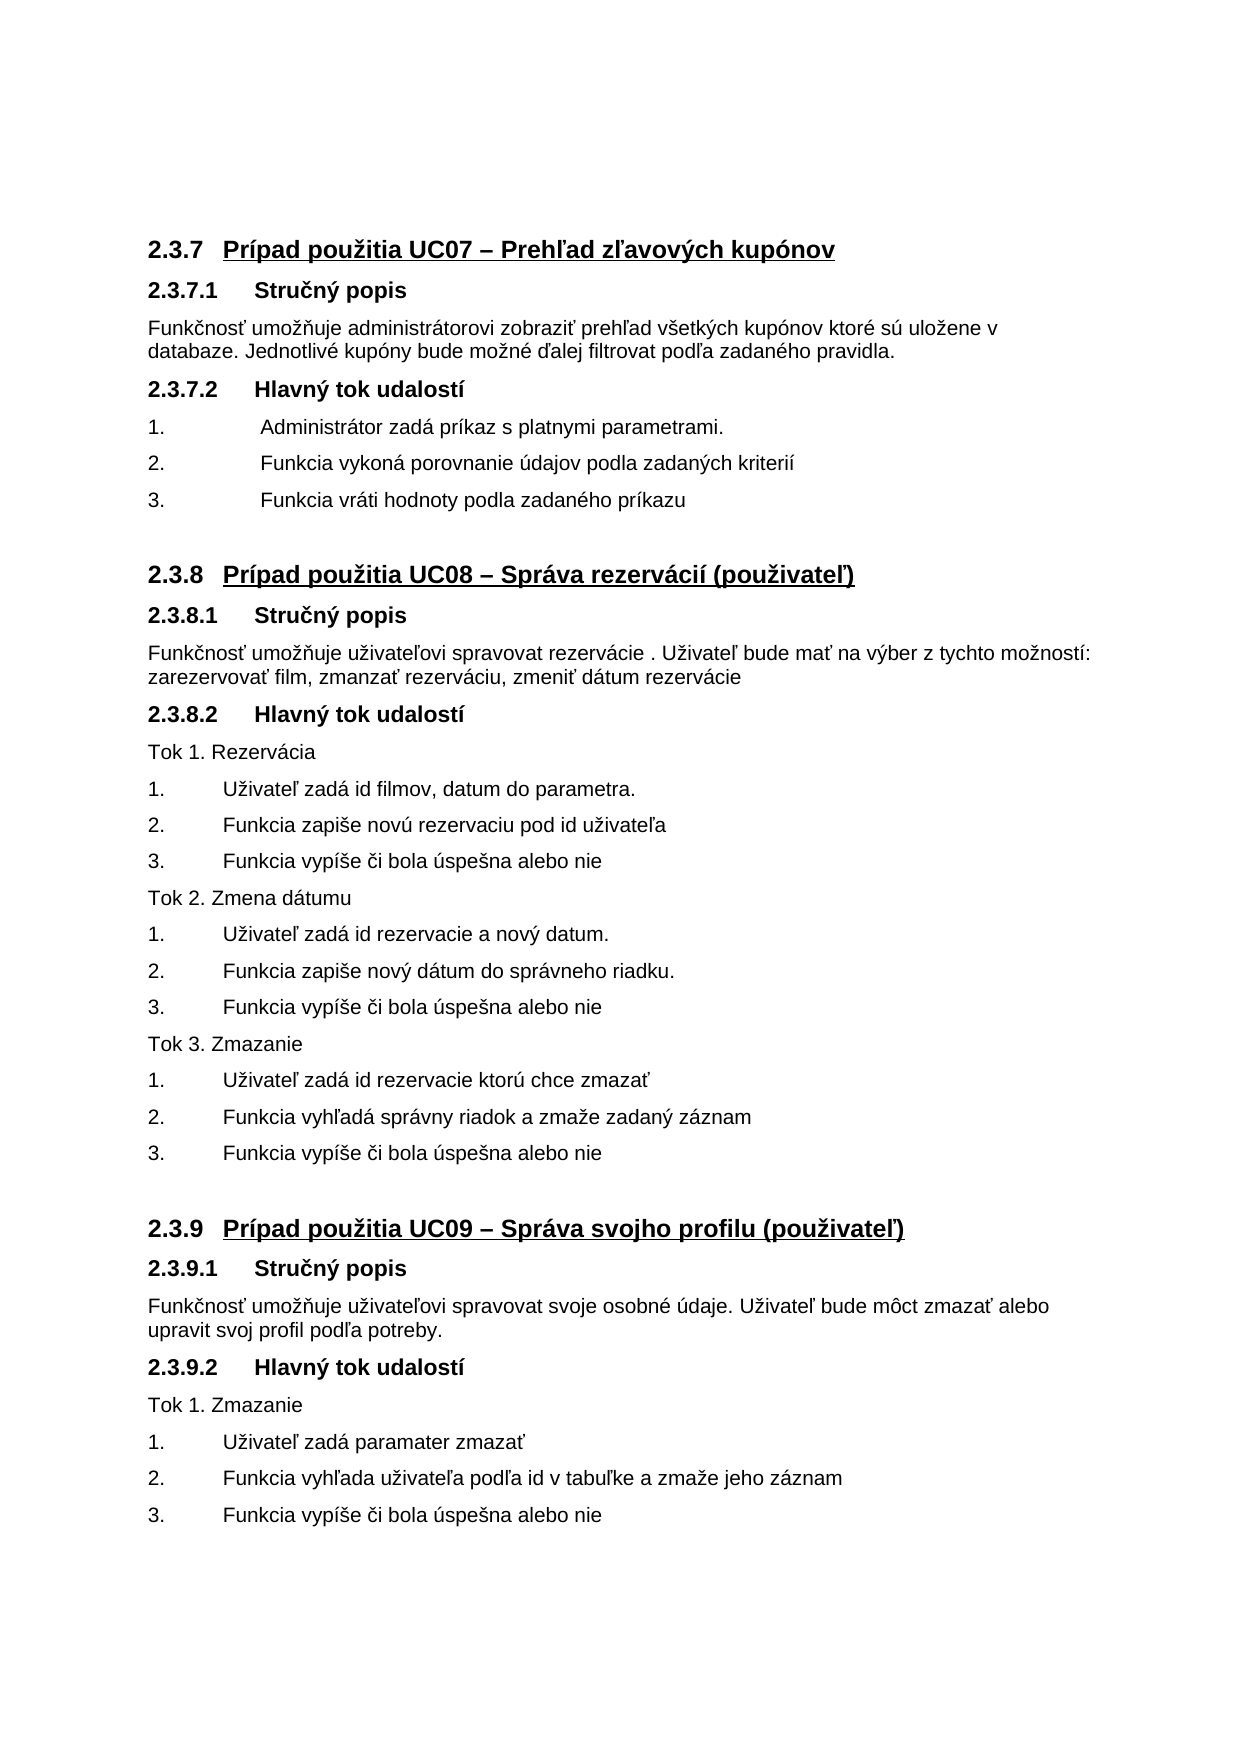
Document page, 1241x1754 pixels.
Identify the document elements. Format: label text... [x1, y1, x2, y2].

list Uživateľ zadá id filmov, datum do parametra. [148, 776, 1092, 800]
subtitle Prípad použitia UC07 – Prehľad zľavových kupónov [148, 235, 1092, 264]
list Funkcia zapiše nový dátum do správneho riadku. [148, 959, 1092, 983]
subtitle Hlavný tok udalostí [148, 376, 1092, 402]
text Tok 1. Zmazanie [148, 1393, 1092, 1417]
list Funkcia vykoná porovnanie údajov podla zadaných kriterií [148, 451, 1092, 475]
list Funkcia vyhľada uživateľa podľa id v tabuľke a zmaže jeho záznam [148, 1466, 1092, 1490]
list Funkcia vypíše či bola úspešna alebo nie [148, 849, 1092, 873]
subtitle Prípad použitia UC09 – Správa svojho profilu (použivateľ) [148, 1214, 1092, 1243]
text Funkčnosť umožňuje uživateľovi spravovat rezervácie . Uživateľ bude mať na výber z tychto možností: zarezervovať film, zmanzať rezerváciu, zmeniť dátum rezervácie [148, 641, 1092, 688]
list Administrátor zadá príkaz s platnymi parametrami. [148, 415, 1092, 439]
text Tok 2. Zmena dátumu [148, 886, 1092, 910]
subtitle Hlavný tok udalostí [148, 1354, 1092, 1381]
list Uživateľ zadá paramater zmazať [148, 1430, 1092, 1454]
text Tok 3. Zmazanie [148, 1032, 1092, 1056]
text Tok 1. Rezervácia [148, 740, 1092, 764]
subtitle Stručný popis [148, 277, 1092, 303]
text Funkčnosť umožňuje administrátorovi zobraziť prehľad všetkých kupónov ktoré sú uložene v databaze. Jednotlivé kupóny bude možné ďalej filtrovat podľa zadaného pravidla. [148, 315, 1092, 363]
list Funkcia vypíše či bola úspešna alebo nie [148, 1503, 1092, 1527]
list Funkcia vráti hodnoty podla zadaného príkazu [148, 488, 1092, 512]
list Funkcia vypíše či bola úspešna alebo nie [148, 1141, 1092, 1165]
list Uživateľ zadá id rezervacie a nový datum. [148, 922, 1092, 946]
text Funkčnosť umožňuje uživateľovi spravovat svoje osobné údaje. Uživateľ bude môct zmazať alebo upravit svoj profil podľa potreby. [148, 1294, 1092, 1342]
subtitle Prípad použitia UC08 – Správa rezervácií (použivateľ) [148, 561, 1092, 589]
subtitle Hlavný tok udalostí [148, 701, 1092, 727]
subtitle Stručný popis [148, 602, 1092, 628]
list Funkcia zapiše novú rezervaciu pod id uživateľa [148, 813, 1092, 837]
list Funkcia vyhľadá správny riadok a zmaže zadaný záznam [148, 1104, 1092, 1128]
list Funkcia vypíše či bola úspešna alebo nie [148, 995, 1092, 1019]
subtitle Stručný popis [148, 1255, 1092, 1281]
list Uživateľ zadá id rezervacie ktorú chce zmazať [148, 1068, 1092, 1092]
